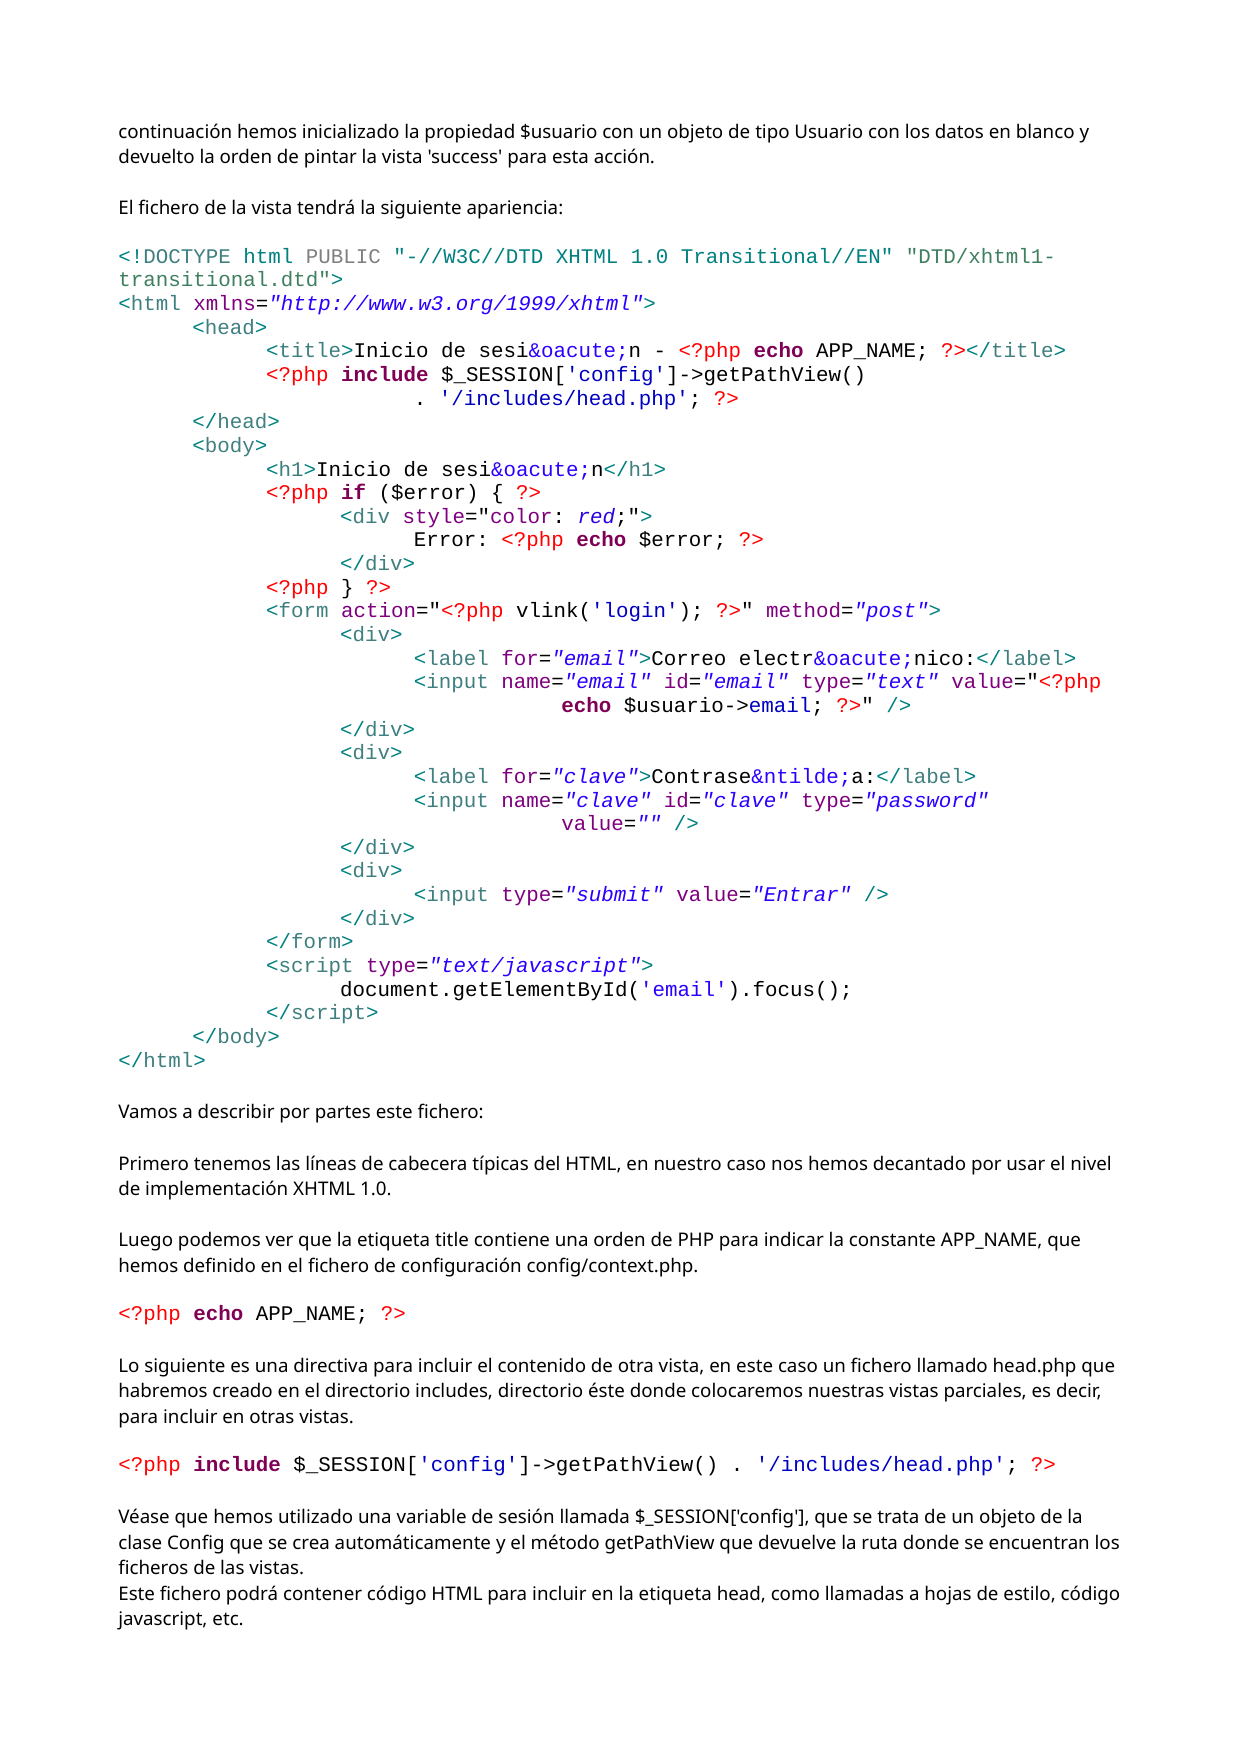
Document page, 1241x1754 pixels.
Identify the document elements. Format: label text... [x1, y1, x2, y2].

text </body> [118, 1026, 1122, 1050]
text </div> [118, 837, 1122, 861]
text <div> [118, 742, 1122, 766]
text <div style="color: red;"> [118, 506, 1122, 529]
text <body> [118, 435, 1122, 458]
text <title>Inicio de sesi&oacute;n - <?php echo APP_NAME; ?></title> [118, 340, 1122, 364]
text <label for="clave">Contrase&ntilde;a:</label> [118, 766, 1122, 789]
text Error: <?php echo $error; ?> [118, 529, 1122, 553]
text </head> [118, 411, 1122, 435]
text <?php include $_SESSION['config']->getPathView() [118, 364, 1122, 388]
text <div> [118, 624, 1122, 648]
text <?php } ?> [118, 577, 1122, 600]
text value="" /> [118, 813, 1122, 837]
text El fichero de la vista tendrá la siguiente apariencia: [118, 195, 1122, 220]
text echo $usuario->email; ?>" /> [118, 695, 1122, 719]
text <?php echo APP_NAME; ?> [118, 1303, 1122, 1327]
text </html> [118, 1050, 1122, 1073]
text </div> [118, 553, 1122, 577]
text document.getElementById('email').focus(); [118, 979, 1122, 1002]
text </div> [118, 719, 1122, 742]
text Este fichero podrá contener código HTML para incluir en la etiqueta head, como llamadas a hojas de estilo, código javascript, etc. [118, 1580, 1122, 1631]
text Lo siguiente es una directiva para incluir el contenido de otra vista, en este caso un fichero llamado head.php que habremos creado en el directorio includes, directorio éste donde colocaremos nuestras vistas parciales, es decir, para incluir en otras vistas. [118, 1352, 1122, 1429]
text <form action="<?php vlink('login'); ?>" method="post"> [118, 600, 1122, 624]
text Luego podemos ver que la etiqueta title contiene una orden de PHP para indicar la constante APP_NAME, que hemos definido en el fichero de configuración config/context.php. [118, 1226, 1122, 1277]
text <div> [118, 861, 1122, 884]
text continuación hemos inicializado la propiedad $usuario con un objeto de tipo Usuario con los datos en blanco y devuelto la orden de pintar la vista 'success' para esta acción. [118, 118, 1122, 169]
text <?php if ($error) { ?> [118, 482, 1122, 506]
text Primero tenemos las líneas de cabecera típicas del HTML, en nuestro caso nos hemos decantado por usar el nivel de implementación XHTML 1.0. [118, 1150, 1122, 1201]
text <input type="submit" value="Entrar" /> [118, 884, 1122, 908]
text <input name="email" id="email" type="text" value="<?php [118, 671, 1122, 695]
text Vamos a describir por partes este fichero: [118, 1099, 1122, 1124]
text <h1>Inicio de sesi&oacute;n</h1> [118, 458, 1122, 482]
text </form> [118, 931, 1122, 955]
text <html xmlns="http://www.w3.org/1999/xhtml"> [118, 293, 1122, 317]
text <?php include $_SESSION['config']->getPathView() . '/includes/head.php'; ?> [118, 1454, 1122, 1478]
text <input name="clave" id="clave" type="password" [118, 789, 1122, 813]
text <script type="text/javascript"> [118, 955, 1122, 979]
text . '/includes/head.php'; ?> [118, 388, 1122, 411]
text <label for="email">Correo electr&oacute;nico:</label> [118, 648, 1122, 671]
text <head> [118, 317, 1122, 340]
text <!DOCTYPE html PUBLIC "-//W3C//DTD XHTML 1.0 Transitional//EN" "DTD/xhtml1-transitional.dtd"> [118, 246, 1122, 293]
text </script> [118, 1002, 1122, 1026]
text </div> [118, 908, 1122, 931]
text Véase que hemos utilizado una variable de sesión llamada $_SESSION['config'], que se trata de un objeto de la clase Config que se crea automáticamente y el método getPathView que devuelve la ruta donde se encuentran los ficheros de las vistas. [118, 1503, 1122, 1580]
